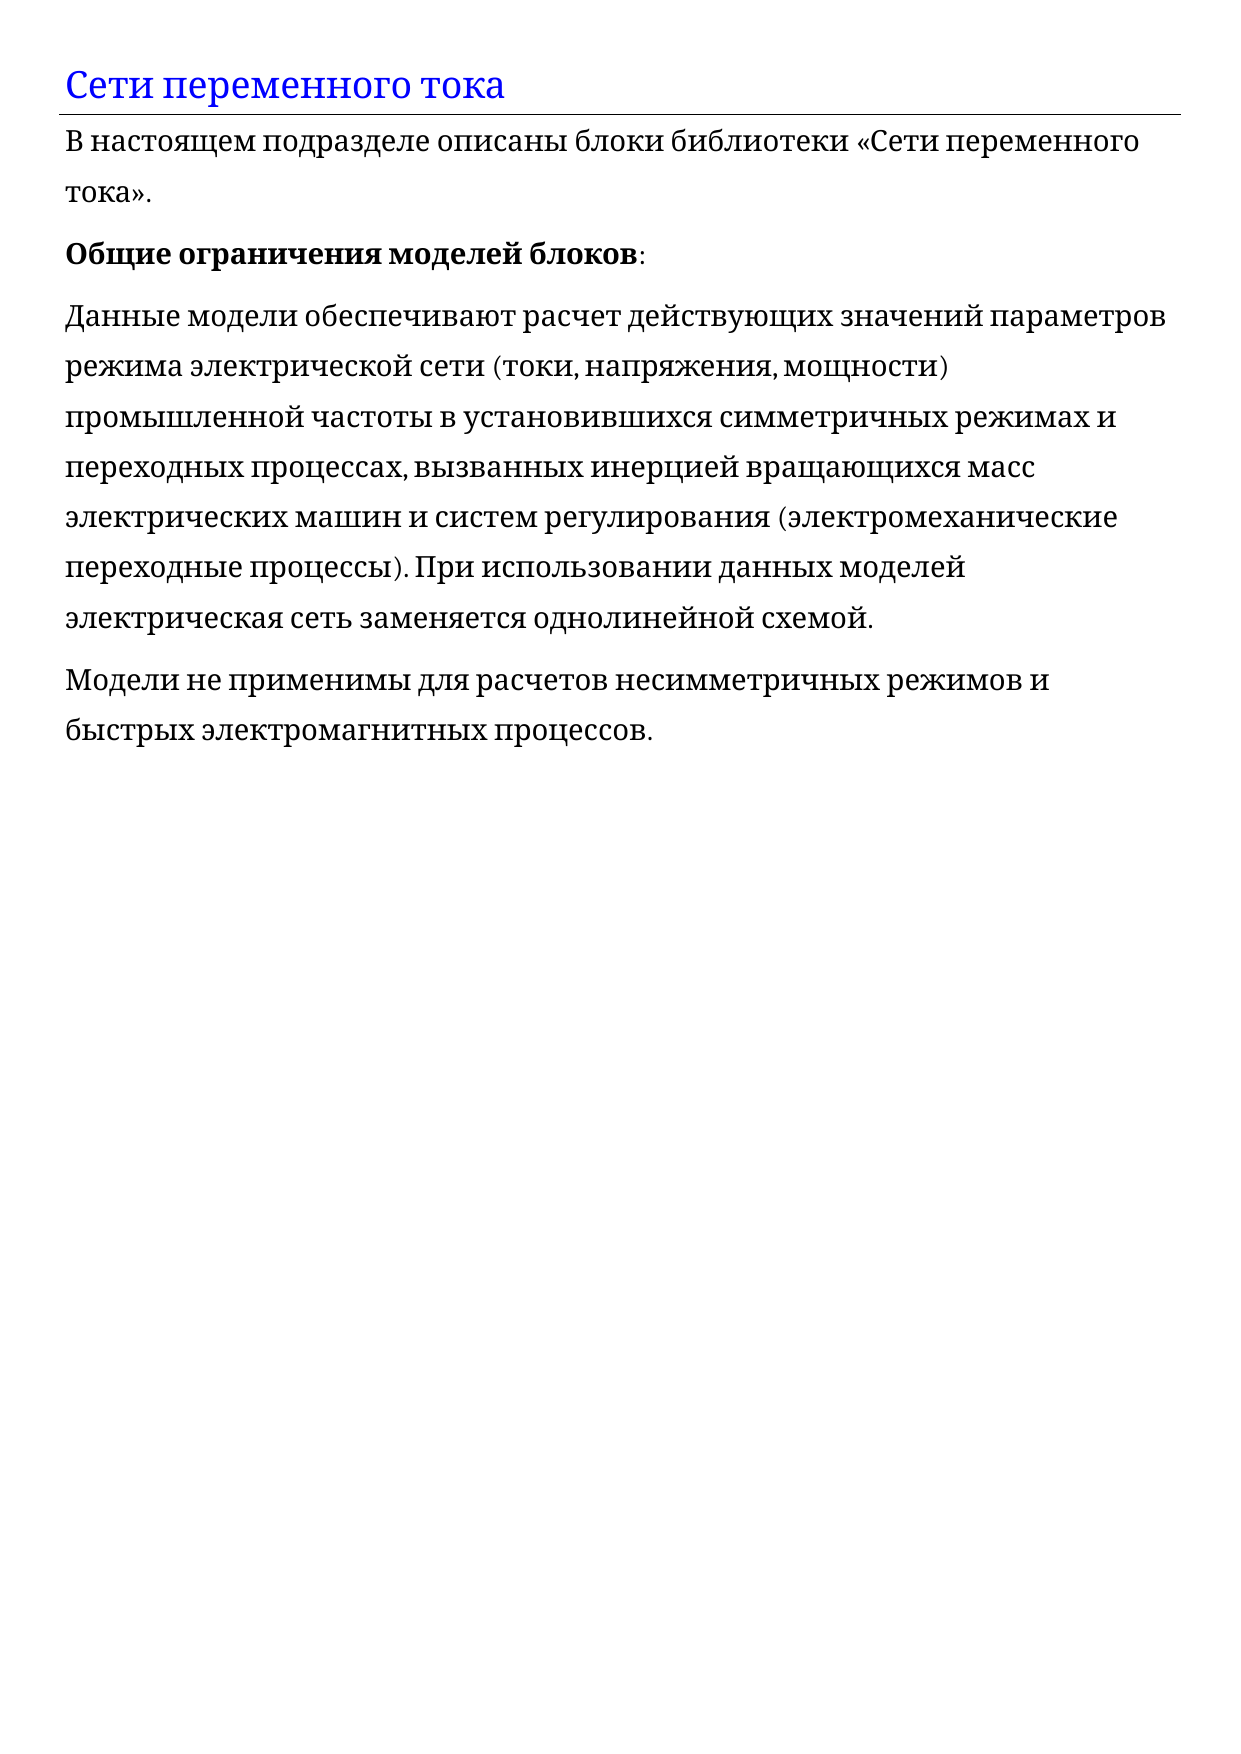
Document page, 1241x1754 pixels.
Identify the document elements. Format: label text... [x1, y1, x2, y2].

table_cell В настоящем подразделе описаны блоки библиотеки «Сети переменного тока». Общие ограничения моделей блоков: Данные модели обеспечивают расчет действующих значений параметров режима электрической сети (токи, напряжения, мощности) промышленной частоты в установившихся симметричных режимах и переходных процессах, вызванных инерцией вращающихся масс электрических машин и систем регулирования (электромеханические переходные процессы). При использовании данных моделей электрическая сеть заменяется однолинейной схемой. Модели не применимы для расчетов несимметричных режимов и быстрых электромагнитных процессов. [59, 115, 1181, 760]
table_header Сети переменного тока [59, 59, 1181, 114]
